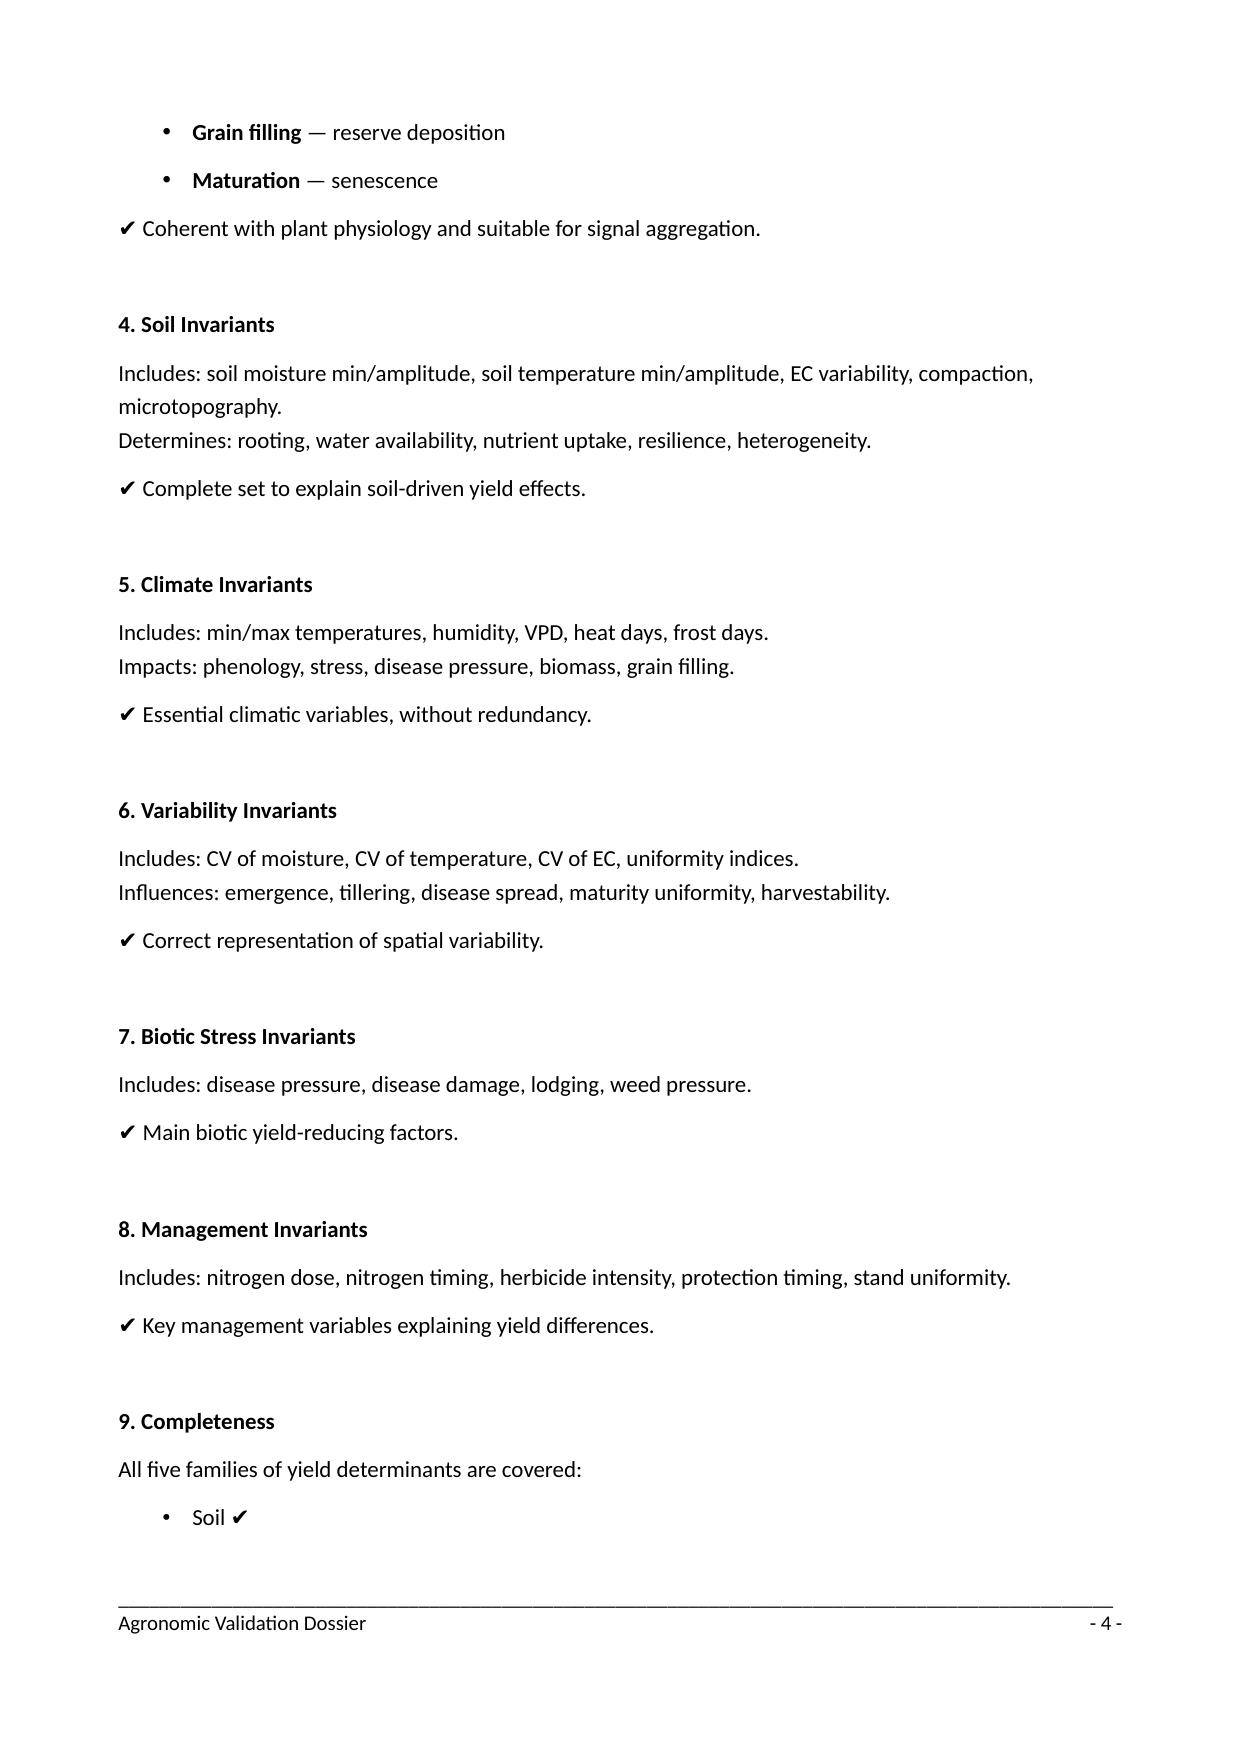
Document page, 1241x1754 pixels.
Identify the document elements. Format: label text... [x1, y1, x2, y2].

text 5. Climate Invariants [118, 570, 1122, 598]
text 8. Management Invariants [118, 1215, 1122, 1243]
text 4. Soil Invariants [118, 311, 1122, 339]
text Includes: CV of moisture, CV of temperature, CV of EC, uniformity indices. Influences: emergence, tillering, disease spread, maturity uniformity, harvestability. [118, 844, 1122, 906]
text ✔ Main biotic yield-reducing factors. [118, 1118, 1122, 1147]
text 6. Variability Invariants [118, 796, 1122, 824]
text Includes: disease pressure, disease damage, lodging, weed pressure. [118, 1070, 1122, 1098]
text 7. Biotic Stress Invariants [118, 1022, 1122, 1050]
text ✔ Key management variables explaining yield differences. [118, 1311, 1122, 1339]
list Maturation — senescence [162, 166, 1122, 194]
text ✔ Coherent with plant physiology and suitable for signal aggregation. [118, 214, 1122, 242]
list Grain filling — reserve deposition [162, 118, 1122, 146]
text Includes: soil moisture min/amplitude, soil temperature min/amplitude, EC variability, compaction, microtopography. Determines: rooting, water availability, nutrient uptake, resilience, heterogeneity. [118, 359, 1122, 454]
text 9. Completeness [118, 1407, 1122, 1435]
text ✔ Complete set to explain soil-driven yield effects. [118, 474, 1122, 502]
text All five families of yield determinants are covered: [118, 1455, 1122, 1483]
text ✔ Correct representation of spatial variability. [118, 926, 1122, 954]
text ✔ Essential climatic variables, without redundancy. [118, 700, 1122, 728]
text Includes: nitrogen dose, nitrogen timing, herbicide intensity, protection timing, stand uniformity. [118, 1263, 1122, 1291]
text Includes: min/max temperatures, humidity, VPD, heat days, frost days. Impacts: phenology, stress, disease pressure, biomass, grain filling. [118, 618, 1122, 680]
list Soil ✔ [162, 1503, 1122, 1532]
